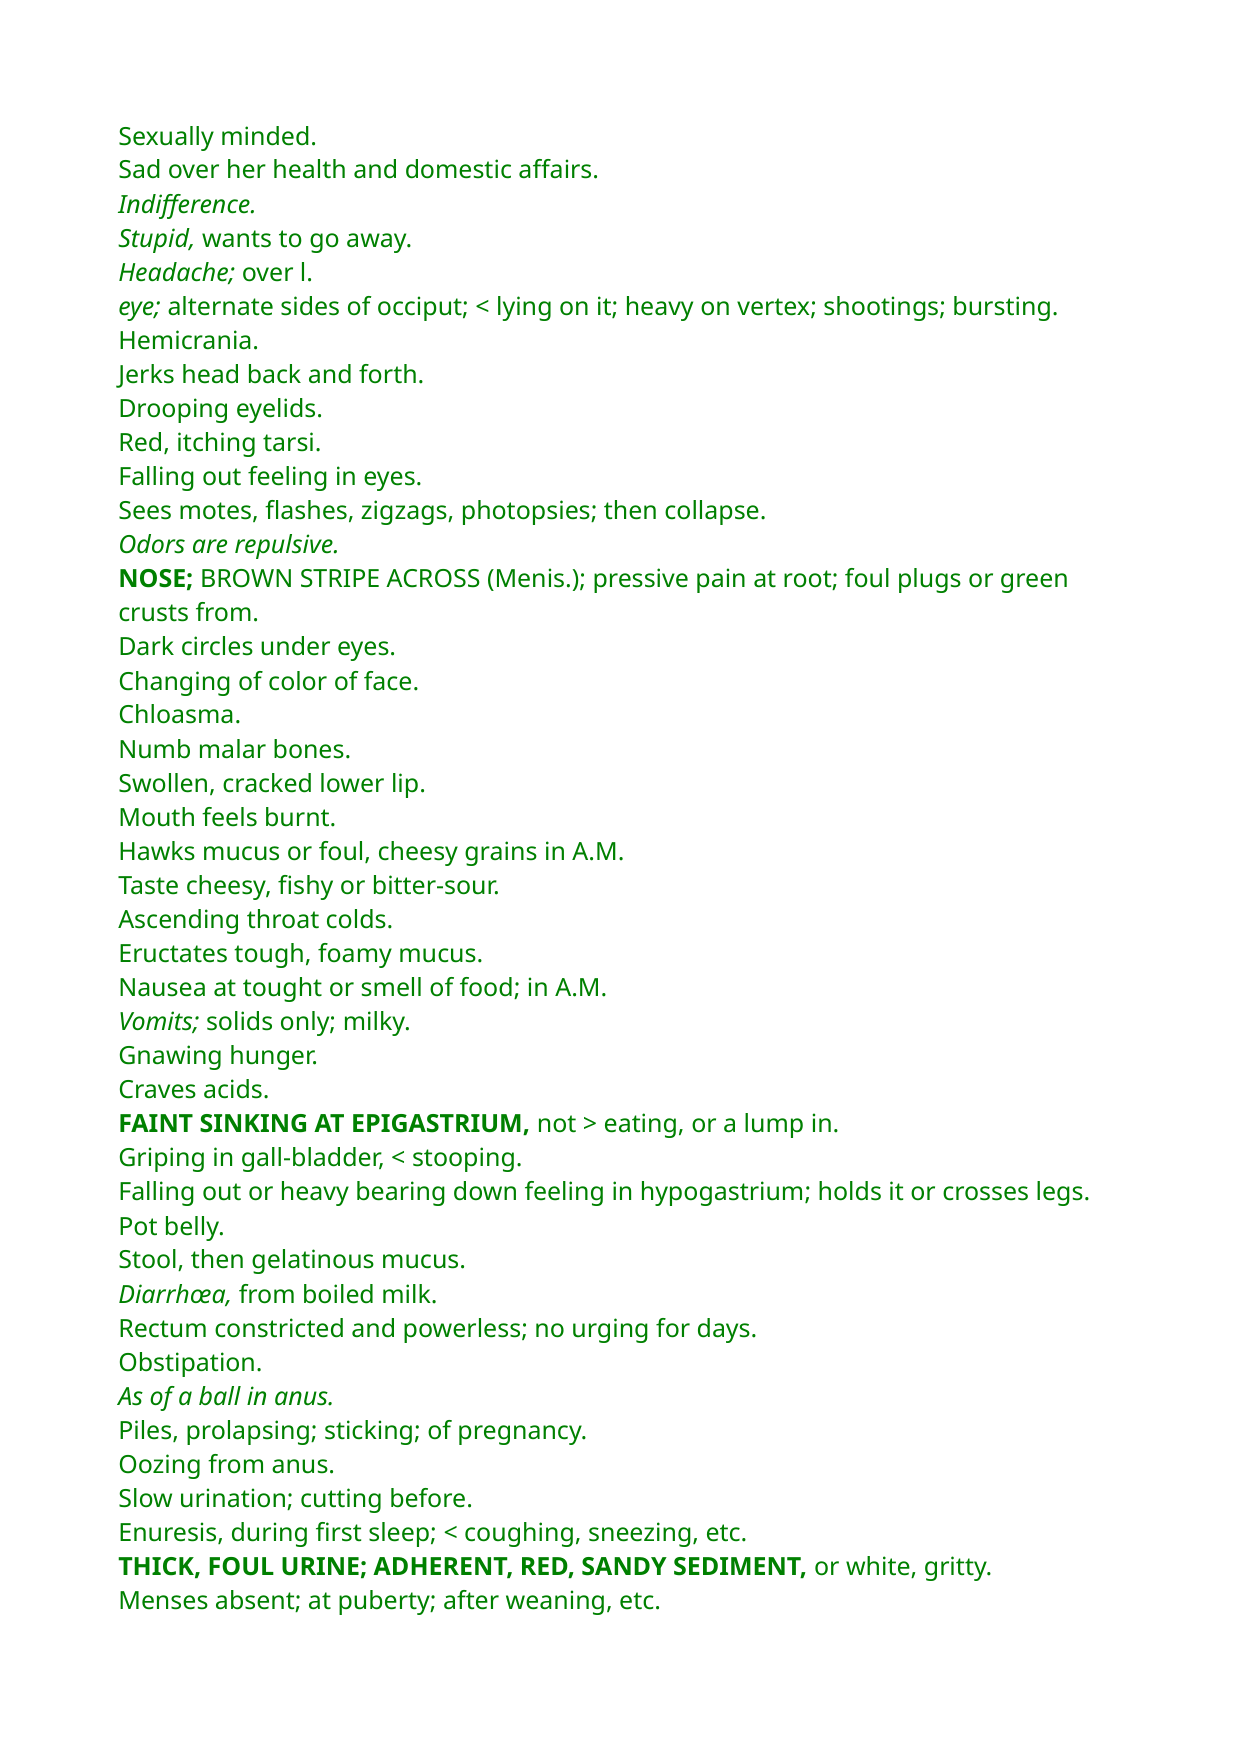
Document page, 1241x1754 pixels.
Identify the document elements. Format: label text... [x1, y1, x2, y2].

text Falling out or heavy bearing down feeling in hypogastrium; holds it or crosses legs. [118, 1174, 1122, 1208]
text Hawks mucus or foul, cheesy grains in A.M. [118, 833, 1122, 867]
text Gnawing hunger. [118, 1038, 1122, 1072]
text Changing of color of face. [118, 663, 1122, 697]
text Menses absent; at puberty; after weaning, etc. [118, 1583, 1122, 1617]
text Craves acids. [118, 1072, 1122, 1106]
text FAINT SINKING AT EPIGASTRIUM, not > eating, or a lump in. [118, 1106, 1122, 1140]
text Sees motes, flashes, zigzags, photopsies; then collapse. [118, 493, 1122, 527]
text Eructates tough, foamy mucus. [118, 936, 1122, 970]
text Griping in gall-bladder, < stooping. [118, 1140, 1122, 1174]
text Mouth feels burnt. [118, 799, 1122, 833]
text Vomits; solids only; milky. [118, 1004, 1122, 1038]
text Chloasma. [118, 697, 1122, 731]
text Oozing from anus. [118, 1447, 1122, 1481]
text Hemicrania. [118, 322, 1122, 357]
text Falling out feeling in eyes. [118, 459, 1122, 493]
text eye; alternate sides of occiput; < lying on it; heavy on vertex; shootings; bursting. [118, 288, 1122, 322]
text Slow urination; cutting before. [118, 1481, 1122, 1515]
text Ascending throat colds. [118, 902, 1122, 936]
text THICK, FOUL URINE; ADHERENT, RED, SANDY SEDIMENT, or white, gritty. [118, 1549, 1122, 1583]
text As of a ball in anus. [118, 1378, 1122, 1412]
text Nausea at tought or smell of food; in A.M. [118, 970, 1122, 1004]
text Swollen, cracked lower lip. [118, 765, 1122, 799]
text Dark circles under eyes. [118, 629, 1122, 663]
text Indifference. [118, 186, 1122, 220]
text Piles, prolapsing; sticking; of pregnancy. [118, 1412, 1122, 1447]
text Sad over her health and domestic affairs. [118, 152, 1122, 186]
text Diarrhœa, from boiled milk. [118, 1276, 1122, 1310]
text Jerks head back and forth. [118, 357, 1122, 391]
text Stupid, wants to go away. [118, 220, 1122, 254]
text Drooping eyelids. [118, 391, 1122, 425]
text Red, itching tarsi. [118, 425, 1122, 459]
text Enuresis, during first sleep; < coughing, sneezing, etc. [118, 1515, 1122, 1549]
text Headache; over l. [118, 254, 1122, 288]
text Rectum constricted and powerless; no urging for days. [118, 1310, 1122, 1344]
text Obstipation. [118, 1344, 1122, 1378]
text Pot belly. [118, 1208, 1122, 1242]
text Numb malar bones. [118, 731, 1122, 765]
text Sexually minded. [118, 118, 1122, 152]
text Stool, then gelatinous mucus. [118, 1242, 1122, 1276]
text Odors are repulsive. [118, 527, 1122, 561]
text NOSE; BROWN STRIPE ACROSS (Menis.); pressive pain at root; foul plugs or green crusts from. [118, 561, 1122, 629]
text Taste cheesy, fishy or bitter-sour. [118, 867, 1122, 902]
